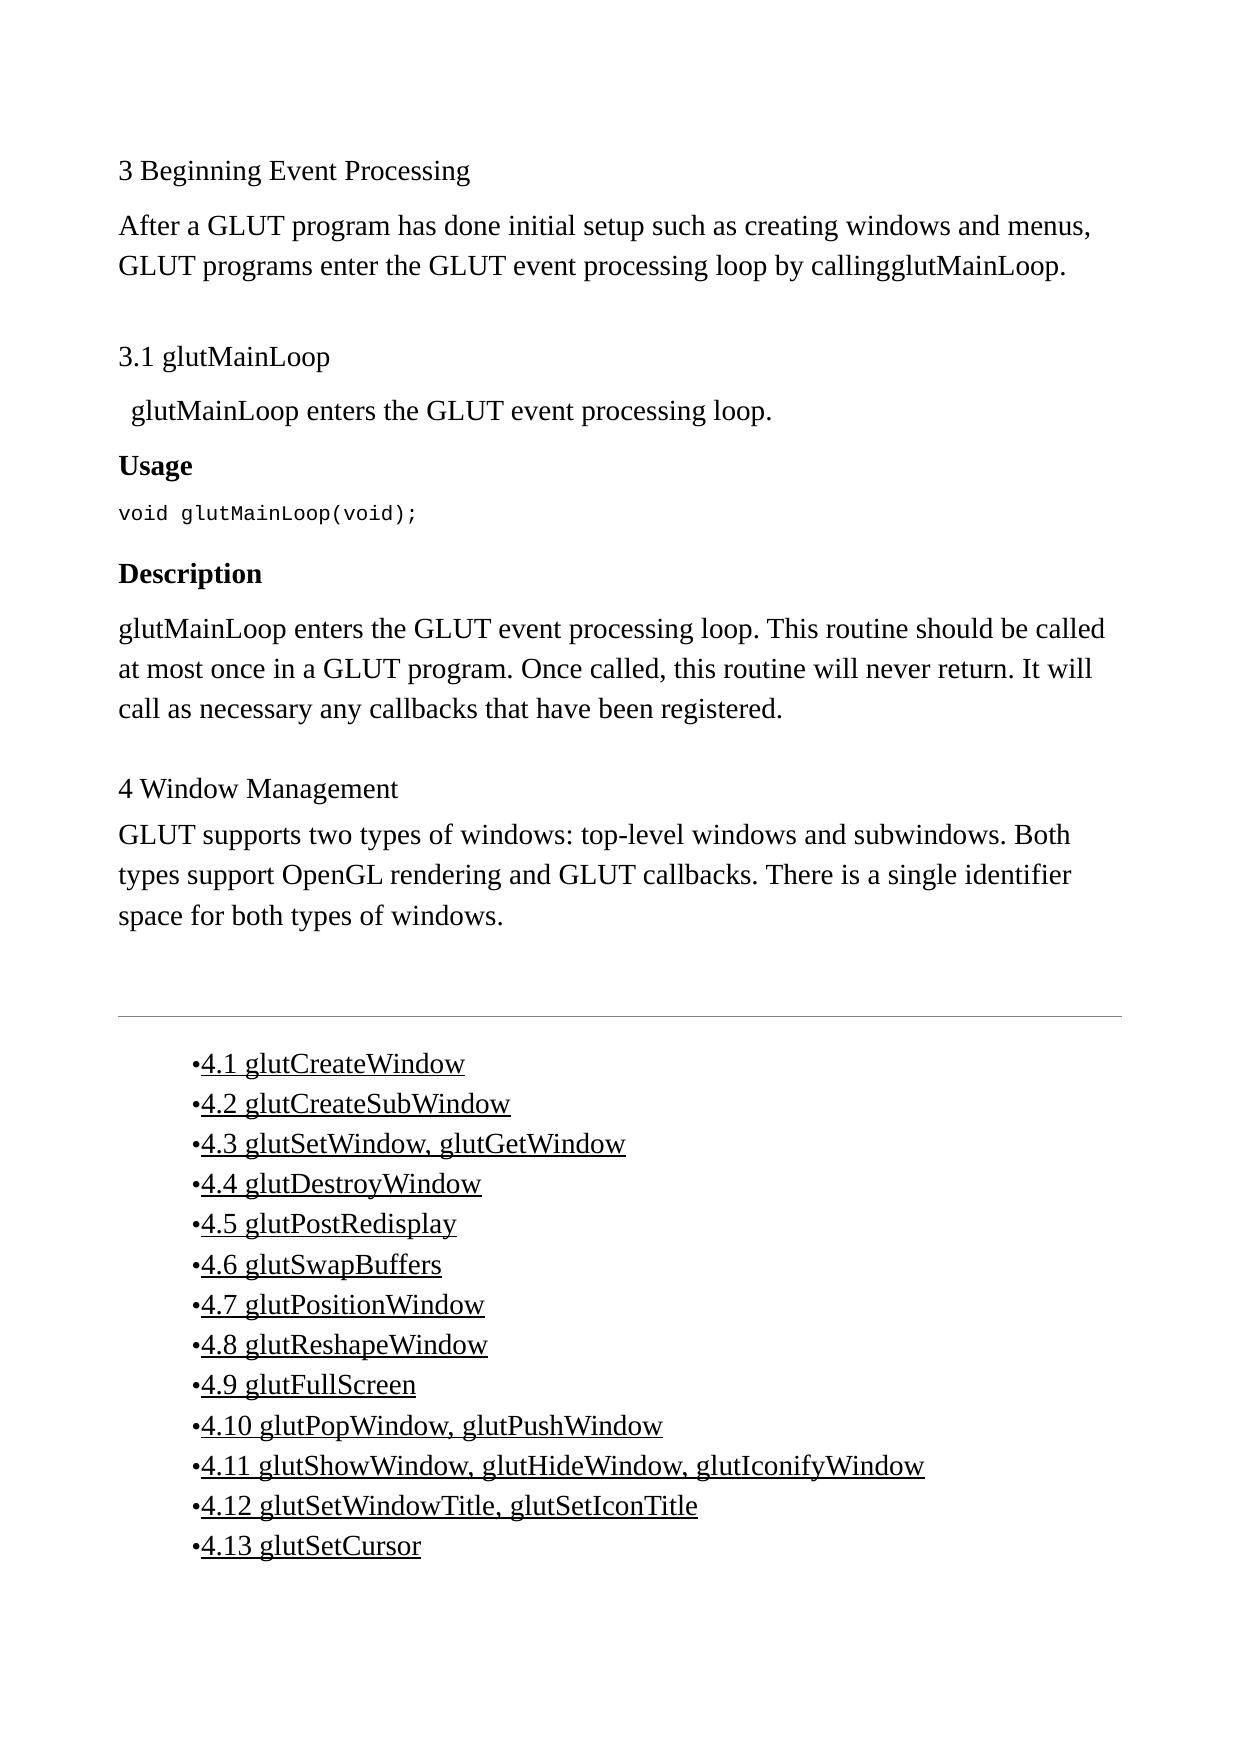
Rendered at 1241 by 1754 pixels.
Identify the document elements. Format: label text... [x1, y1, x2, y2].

text After a GLUT program has done initial setup such as creating windows and menus, GLUT programs enter the GLUT event processing loop by callingglutMainLoop. [118, 208, 1122, 282]
text void glutMainLoop(void); [118, 503, 1122, 527]
text 3.1 glutMainLoop [118, 303, 1122, 372]
list 4.4 glutDestroyWindow [118, 1166, 1122, 1200]
text GLUT supports two types of windows: top-level windows and subwindows. Both types support OpenGL rendering and GLUT callbacks. There is a single identifier space for both types of windows. [118, 817, 1122, 931]
list 4.7 glutPositionWindow [118, 1287, 1122, 1321]
text 3 Beginning Event Processing [118, 118, 1122, 187]
list 4.1 glutCreateWindow [118, 1046, 1122, 1079]
list 4.3 glutSetWindow, glutGetWindow [118, 1126, 1122, 1160]
text glutMainLoop enters the GLUT event processing loop. [118, 393, 1122, 427]
list 4.11 glutShowWindow, glutHideWindow, glutIconifyWindow [118, 1448, 1122, 1481]
text Description [118, 556, 1122, 590]
list 4.12 glutSetWindowTitle, glutSetIconTitle [118, 1488, 1122, 1522]
text glutMainLoop enters the GLUT event processing loop. This routine should be called at most once in a GLUT program. Once called, this routine will never return. It will call as necessary any callbacks that have been registered. [118, 611, 1122, 725]
list 4.6 glutSwapBuffers [118, 1247, 1122, 1280]
subtitle 4 Window Management [118, 771, 1122, 805]
list 4.10 glutPopWindow, glutPushWindow [118, 1408, 1122, 1441]
text Usage [118, 448, 1122, 482]
list 4.2 glutCreateSubWindow [118, 1086, 1122, 1119]
list 4.9 glutFullScreen [118, 1367, 1122, 1401]
list 4.13 glutSetCursor [118, 1528, 1122, 1562]
list 4.5 glutPostRedisplay [118, 1207, 1122, 1240]
list 4.8 glutReshapeWindow [118, 1327, 1122, 1361]
